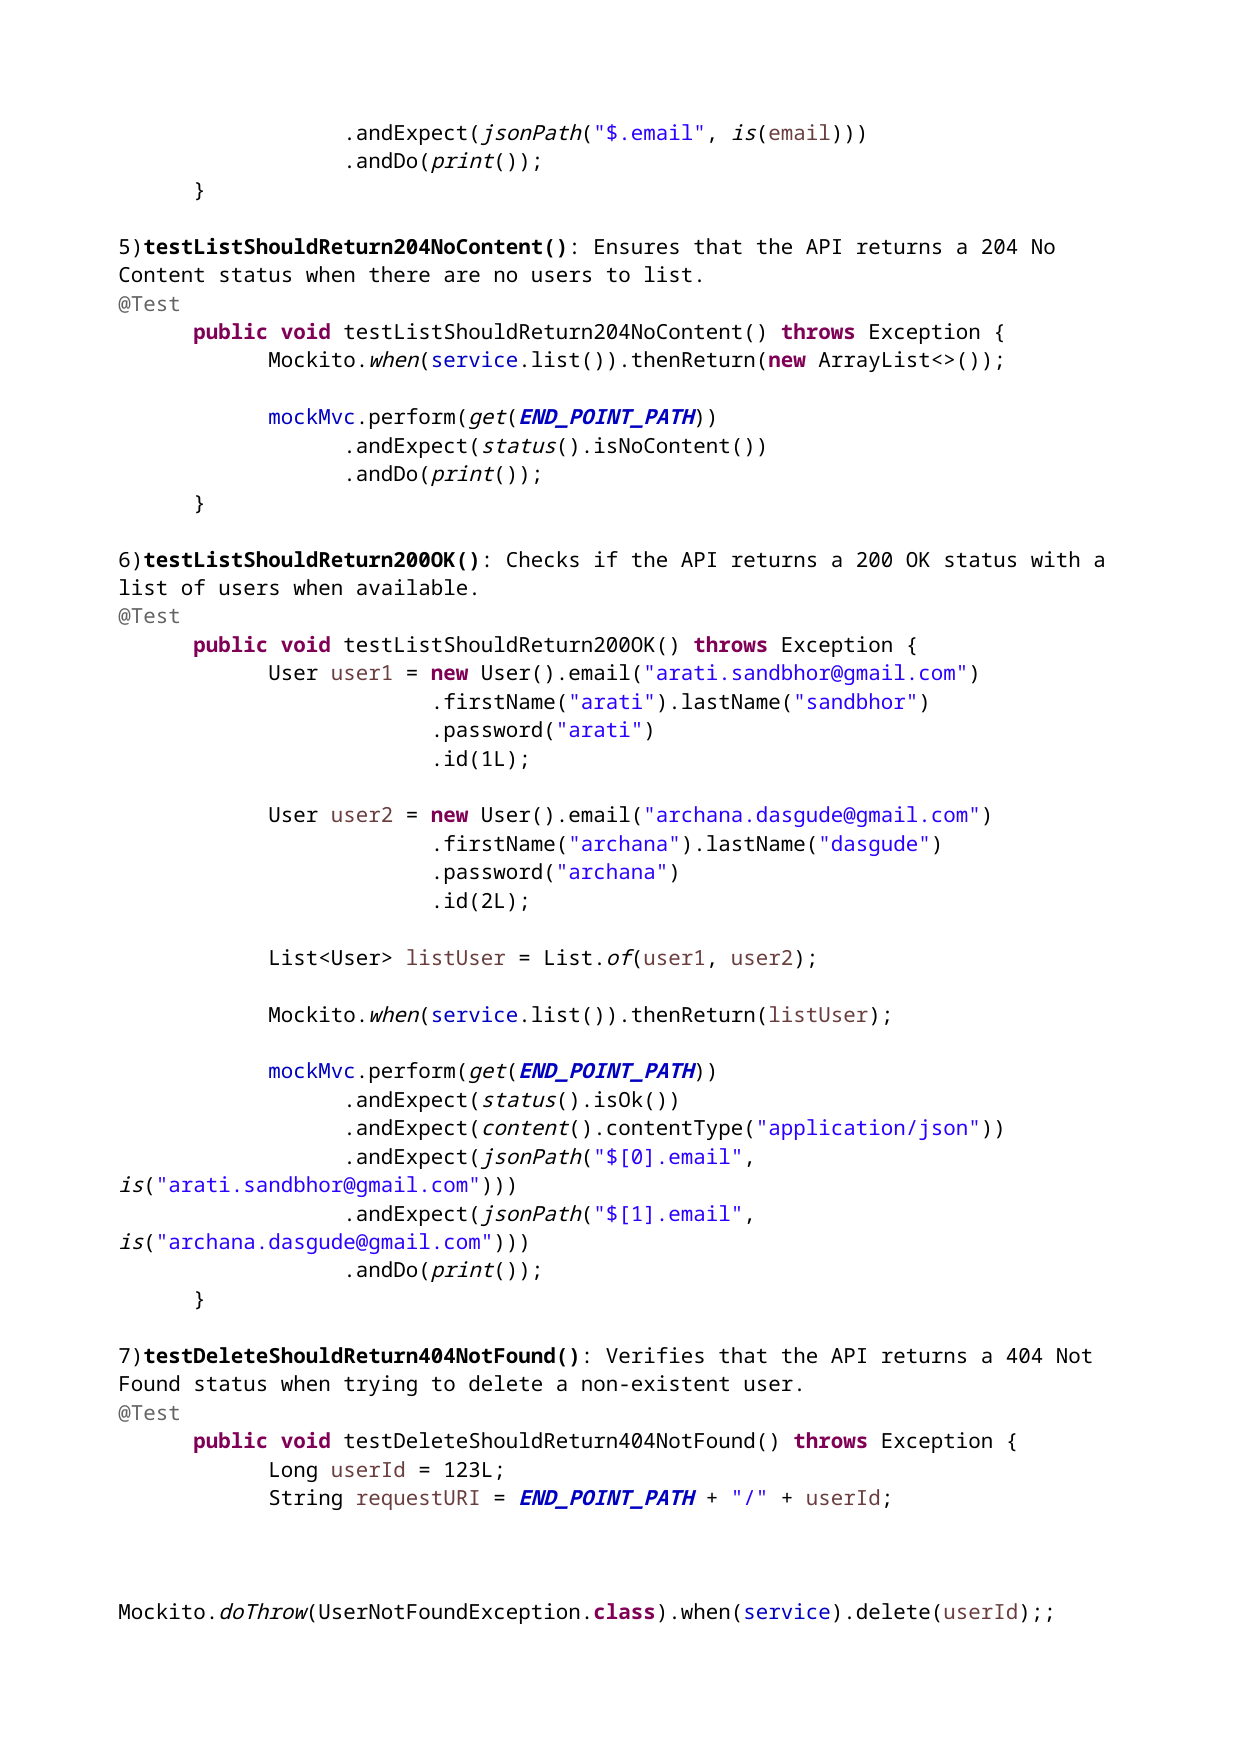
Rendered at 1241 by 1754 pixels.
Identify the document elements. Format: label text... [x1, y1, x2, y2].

text .andExpect(status().isNoContent()) [118, 431, 1122, 459]
text Mockito.when(service.list()).thenReturn(new ArrayList<>()); [118, 346, 1122, 374]
text Long userId = 123L; [118, 1455, 1122, 1483]
text } [118, 1284, 1122, 1312]
text @Test [118, 289, 1122, 317]
text String requestURI = END_POINT_PATH + "/" + userId; [118, 1483, 1122, 1512]
text List<User> listUser = List.of(user1, user2); [118, 943, 1122, 971]
text .andExpect(status().isOk()) [118, 1085, 1122, 1113]
text public void testListShouldReturn200OK() throws Exception { [118, 630, 1122, 658]
text .id(2L); [118, 886, 1122, 914]
text .andDo(print()); [118, 459, 1122, 488]
text 7)testDeleteShouldReturn404NotFound(): Verifies that the API returns a 404 Not Found status when trying to delete a non-existent user. [118, 1341, 1122, 1398]
text @Test [118, 602, 1122, 630]
text User user2 = new User().email("archana.dasgude@gmail.com") [118, 801, 1122, 829]
text @Test [118, 1398, 1122, 1426]
text .andDo(print()); [118, 147, 1122, 175]
text 6)testListShouldReturn200OK(): Checks if the API returns a 200 OK status with a list of users when available. [118, 545, 1122, 602]
text .andExpect(content().contentType("application/json")) [118, 1113, 1122, 1142]
text Mockito.doThrow(UserNotFoundException.class).when(service).delete(userId);; [118, 1540, 1122, 1625]
text .id(1L); [118, 744, 1122, 772]
text 5)testListShouldReturn204NoContent(): Ensures that the API returns a 204 No Content status when there are no users to list. [118, 232, 1122, 289]
text .andExpect(jsonPath("$.email", is(email))) [118, 118, 1122, 147]
text .firstName("archana").lastName("dasgude") [118, 829, 1122, 857]
text .andExpect(jsonPath("$[0].email", is("arati.sandbhor@gmail.com"))) [118, 1142, 1122, 1199]
text mockMvc.perform(get(END_POINT_PATH)) [118, 1057, 1122, 1085]
text .firstName("arati").lastName("sandbhor") [118, 687, 1122, 715]
text } [118, 488, 1122, 516]
text mockMvc.perform(get(END_POINT_PATH)) [118, 402, 1122, 431]
text .andDo(print()); [118, 1256, 1122, 1284]
text public void testListShouldReturn204NoContent() throws Exception { [118, 317, 1122, 346]
text User user1 = new User().email("arati.sandbhor@gmail.com") [118, 658, 1122, 687]
text Mockito.when(service.list()).thenReturn(listUser); [118, 1000, 1122, 1028]
text public void testDeleteShouldReturn404NotFound() throws Exception { [118, 1426, 1122, 1455]
text .password("arati") [118, 715, 1122, 744]
text .andExpect(jsonPath("$[1].email", is("archana.dasgude@gmail.com"))) [118, 1199, 1122, 1256]
text .password("archana") [118, 857, 1122, 886]
text } [118, 175, 1122, 203]
